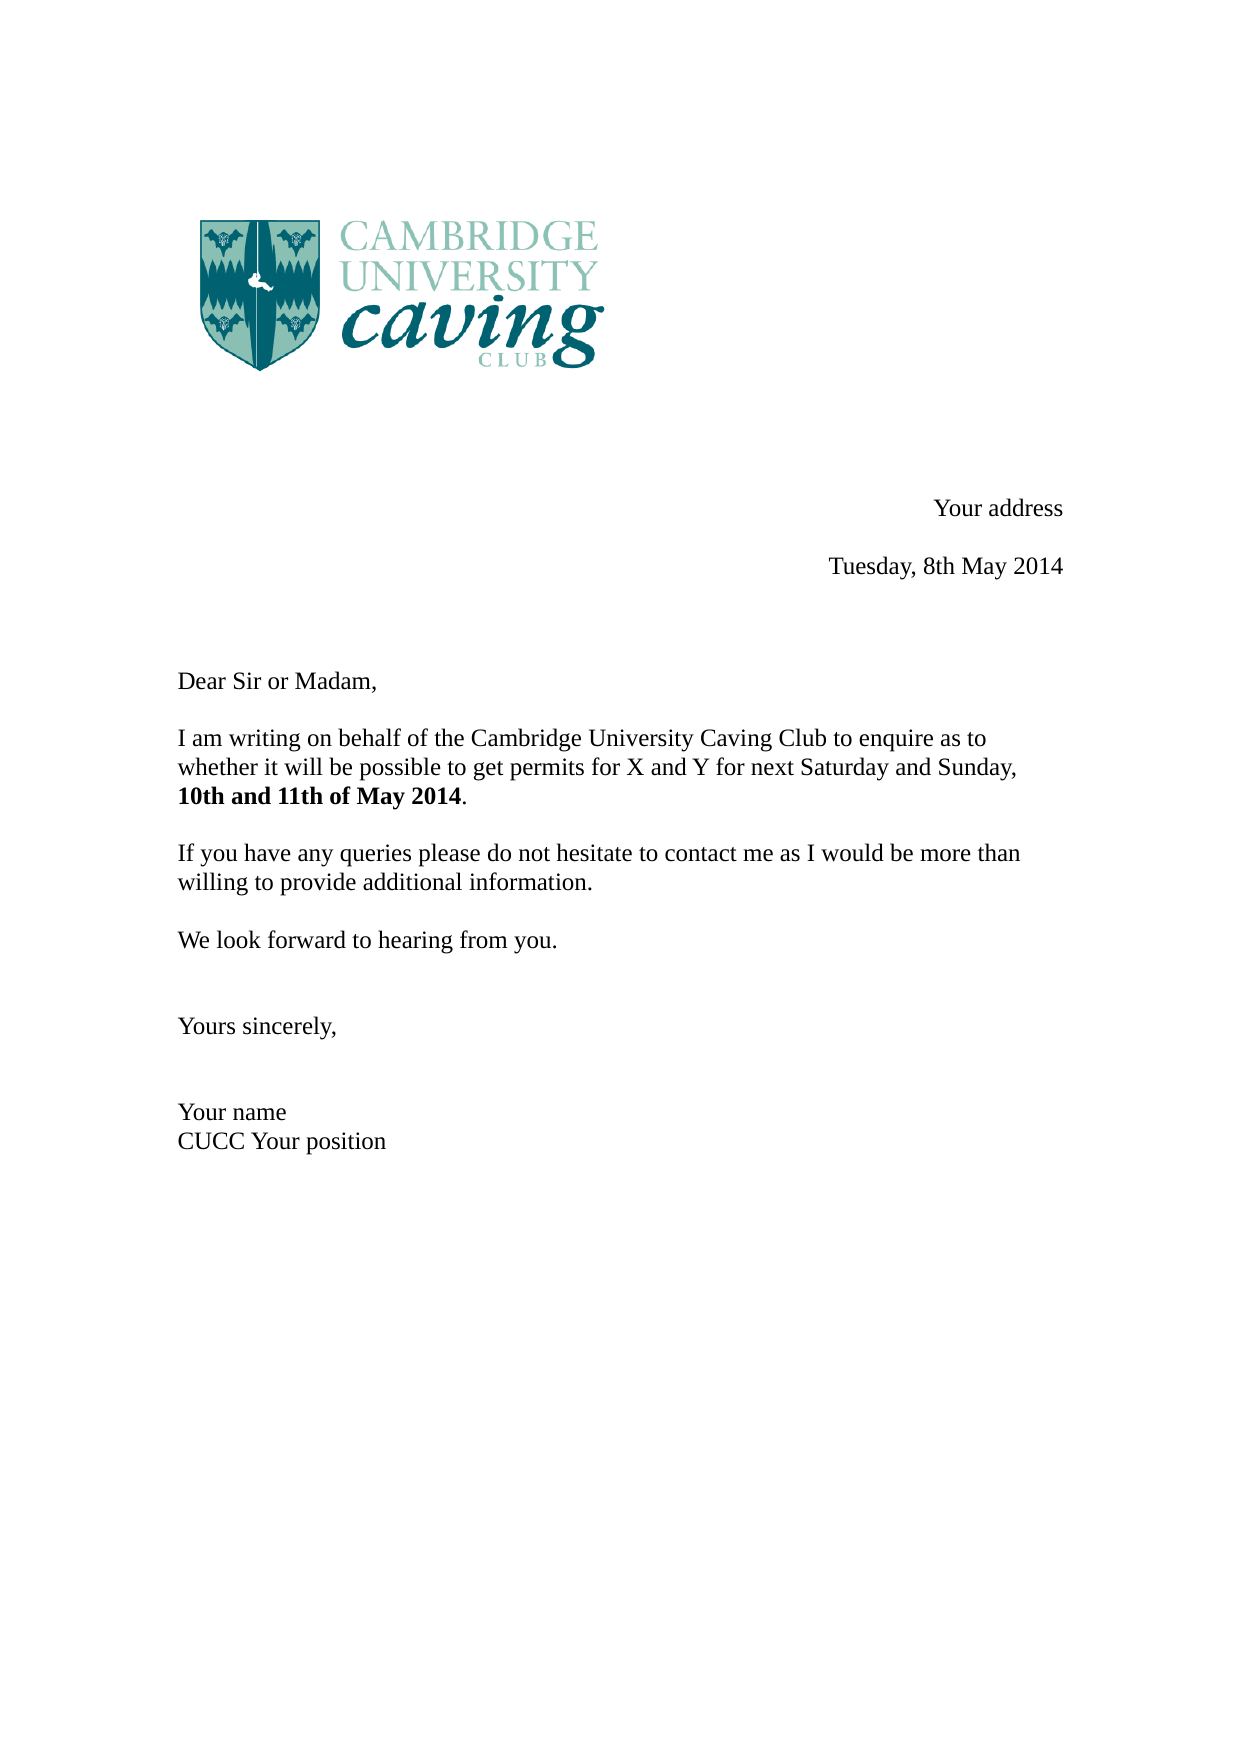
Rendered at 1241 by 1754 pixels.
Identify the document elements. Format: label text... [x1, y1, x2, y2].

text Your name [177, 1097, 1063, 1126]
text Dear Sir or Madam, [177, 666, 1063, 695]
text Your address [177, 493, 1063, 522]
text CUCC Your position [177, 1126, 1063, 1155]
text I am writing on behalf of the Cambridge University Caving Club to enquire as to whether it will be possible to get permits for X and Y for next Saturday and Sunday, 10th and 11th of May 2014. [177, 723, 1063, 810]
picture [177, 248, 621, 399]
text Yours sincerely, [177, 1011, 1063, 1040]
text If you have any queries please do not hesitate to contact me as I would be more than willing to provide additional information. [177, 838, 1063, 896]
text Tuesday, 8th May 2014 [177, 551, 1063, 580]
text We look forward to hearing from you. [177, 925, 1063, 953]
